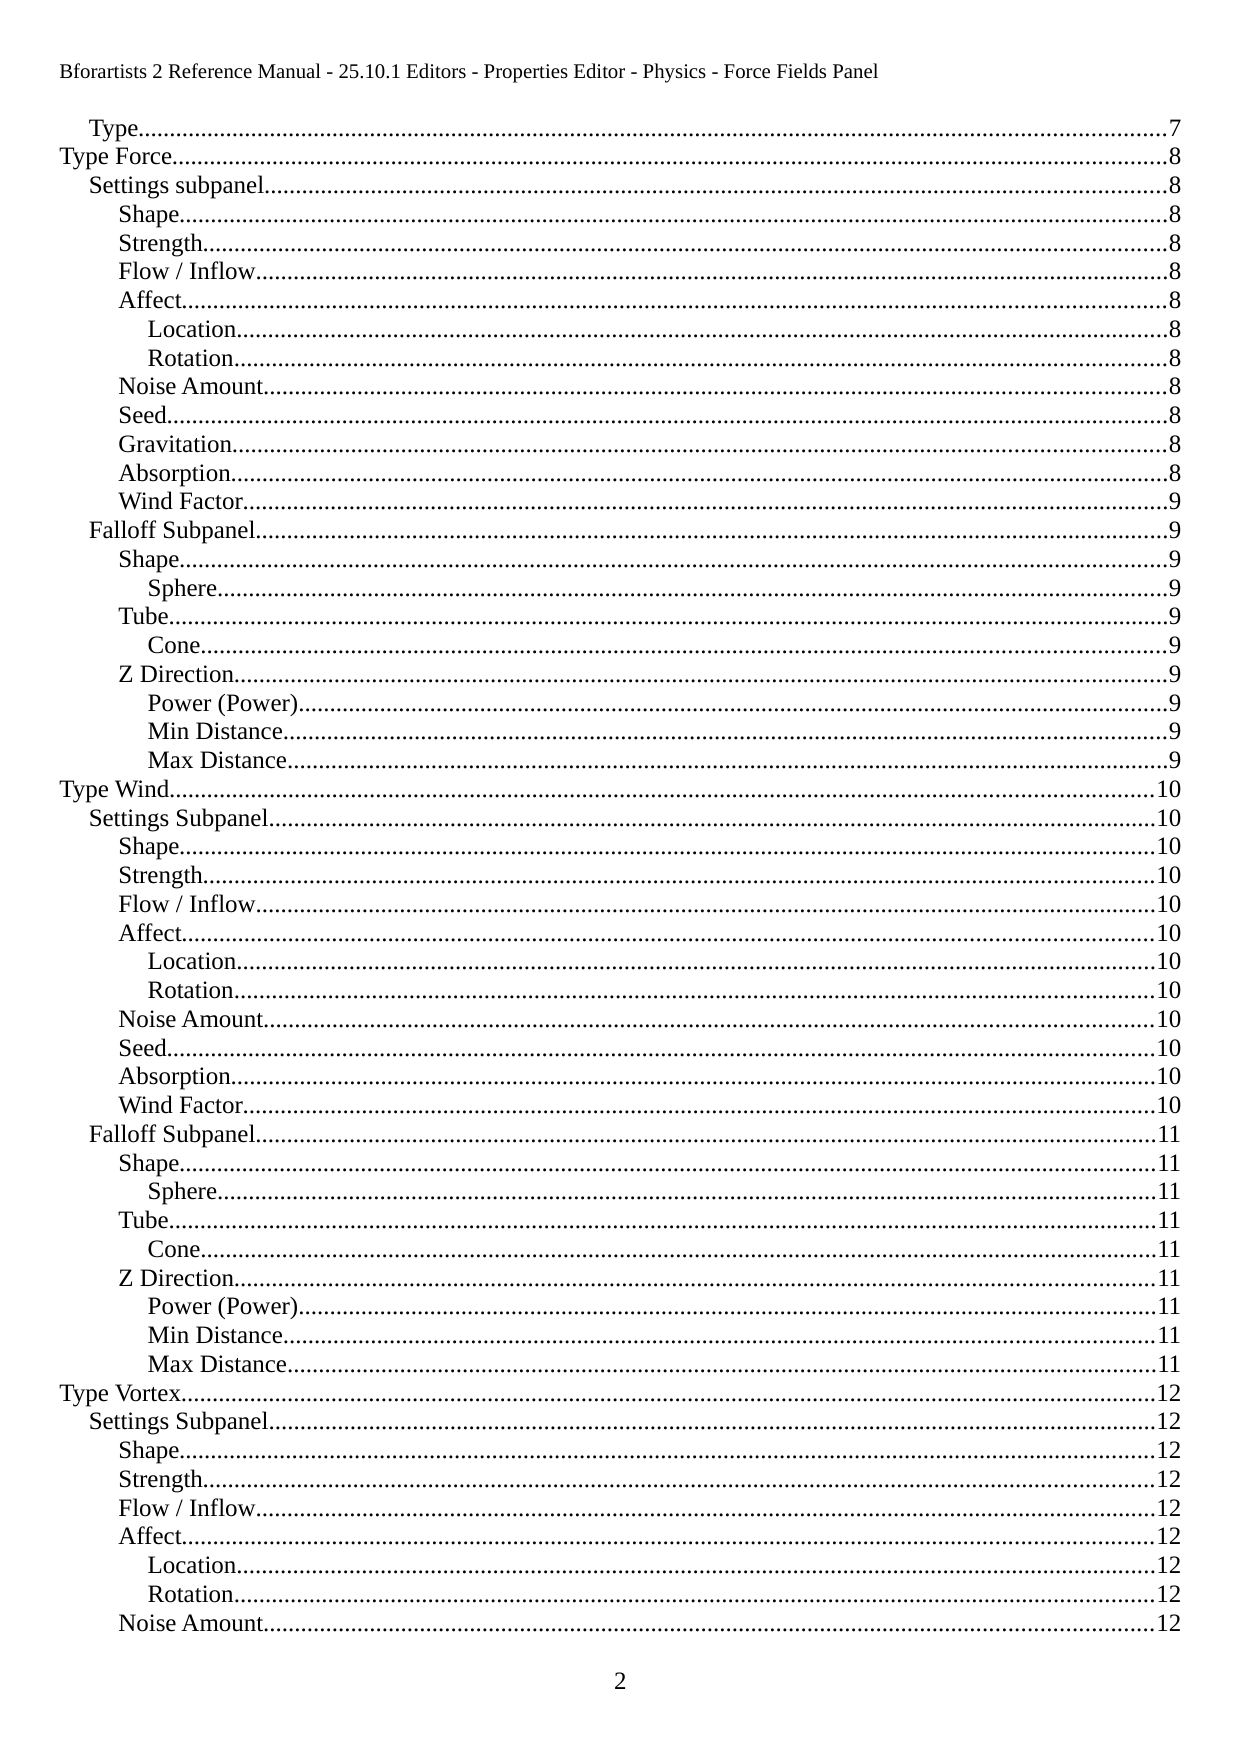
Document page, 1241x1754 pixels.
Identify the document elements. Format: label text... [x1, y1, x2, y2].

text Flow / Inflow 12 [118, 1493, 1181, 1521]
text Affect 8 [118, 285, 1181, 314]
text Absorption 8 [118, 458, 1181, 486]
text Location 8 [147, 314, 1181, 343]
text Min Distance 11 [147, 1320, 1181, 1349]
text Type 7 [88, 113, 1181, 141]
text Seed 8 [118, 400, 1181, 429]
text Cone 11 [147, 1234, 1181, 1263]
text Shape 8 [118, 199, 1181, 228]
text Power (Power) 11 [147, 1291, 1181, 1320]
text Noise Amount 8 [118, 371, 1181, 400]
text Shape 9 [118, 544, 1181, 573]
text Type Force 8 [59, 141, 1181, 170]
text Strength 12 [118, 1464, 1181, 1493]
text Tube 9 [118, 601, 1181, 630]
text Rotation 12 [147, 1579, 1181, 1608]
text Gravitation 8 [118, 429, 1181, 458]
text Max Distance 11 [147, 1349, 1181, 1378]
text Sphere 9 [147, 573, 1181, 601]
text Tube 11 [118, 1205, 1181, 1234]
text Wind Factor 10 [118, 1090, 1181, 1119]
text Flow / Inflow 10 [118, 889, 1181, 918]
text Noise Amount 12 [118, 1608, 1181, 1636]
text Type Wind 10 [59, 774, 1181, 803]
text Flow / Inflow 8 [118, 256, 1181, 285]
text Max Distance 9 [147, 745, 1181, 774]
text Strength 10 [118, 860, 1181, 889]
text Sphere 11 [147, 1176, 1181, 1205]
text Rotation 10 [147, 975, 1181, 1004]
text Affect 12 [118, 1521, 1181, 1550]
text Shape 10 [118, 831, 1181, 860]
text Settings subpanel 8 [88, 170, 1181, 199]
text Power (Power) 9 [147, 688, 1181, 716]
text Z Direction 11 [118, 1263, 1181, 1291]
text Falloff Subpanel 11 [88, 1119, 1181, 1148]
text Min Distance 9 [147, 716, 1181, 745]
text Settings Subpanel 12 [88, 1406, 1181, 1435]
text Falloff Subpanel 9 [88, 515, 1181, 544]
text Type Vortex 12 [59, 1378, 1181, 1406]
text Z Direction 9 [118, 659, 1181, 688]
text Wind Factor 9 [118, 486, 1181, 515]
text Absorption 10 [118, 1061, 1181, 1090]
text Rotation 8 [147, 343, 1181, 371]
text Affect 10 [118, 918, 1181, 946]
text Location 12 [147, 1550, 1181, 1579]
text Shape 11 [118, 1148, 1181, 1176]
text Strength 8 [118, 228, 1181, 256]
text Cone 9 [147, 630, 1181, 659]
text Settings Subpanel 10 [88, 803, 1181, 831]
text Noise Amount 10 [118, 1004, 1181, 1033]
text Seed 10 [118, 1033, 1181, 1061]
text Location 10 [147, 946, 1181, 975]
text Shape 12 [118, 1435, 1181, 1464]
